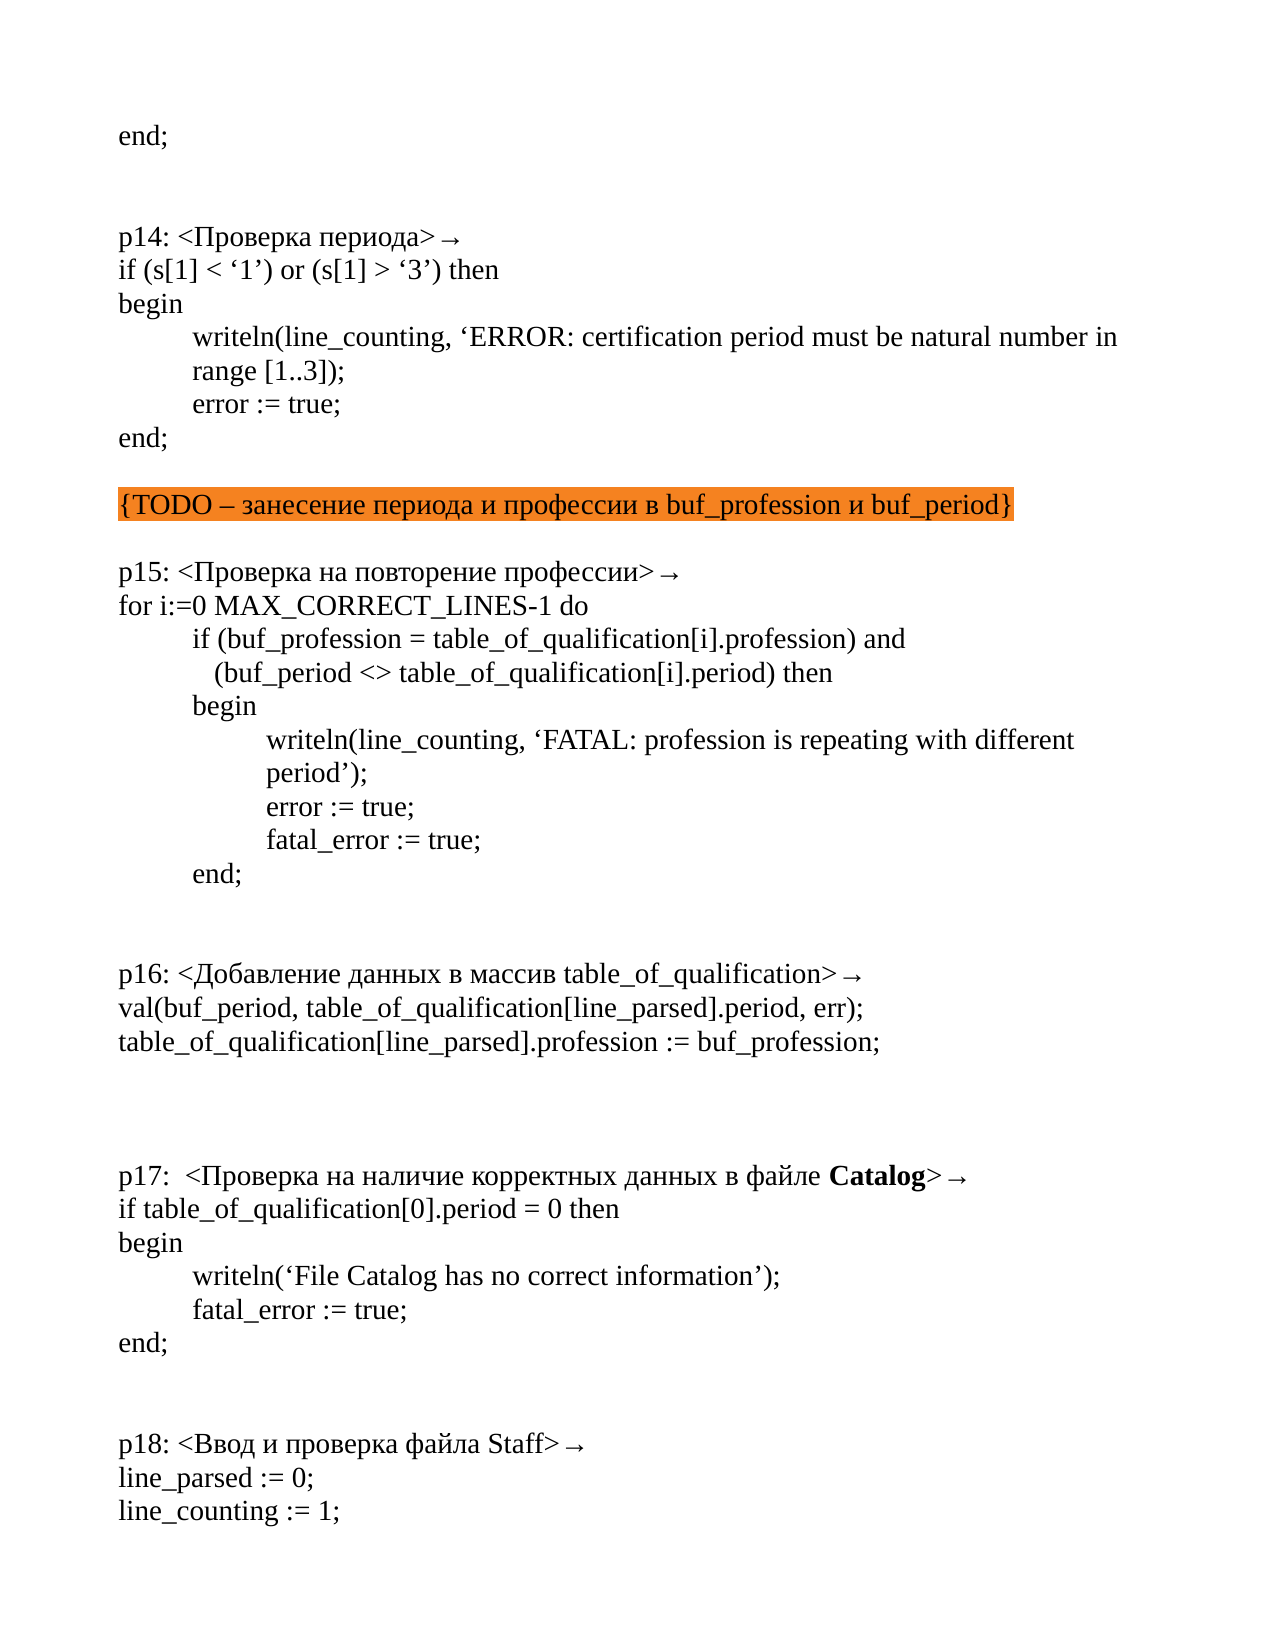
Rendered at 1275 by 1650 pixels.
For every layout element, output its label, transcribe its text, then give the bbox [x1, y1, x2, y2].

text begin [118, 286, 1157, 319]
text error := true; [118, 789, 1157, 822]
text line_parsed := 0; [118, 1460, 1157, 1493]
text writeln(‘File Catalog has no correct information’); [118, 1258, 1157, 1292]
text fatal_error := true; [118, 822, 1157, 856]
text if (s[1] < ‘1’) or (s[1] > ‘3’) then [118, 252, 1157, 286]
text writeln(line_counting, ‘FATAL: profession is repeating with different period’); [118, 722, 1157, 789]
text p17: <Проверка на наличие корректных данных в файле Catalog>→ [118, 1158, 1157, 1191]
text if table_of_qualification[0].period = 0 then [118, 1191, 1157, 1225]
text table_of_qualification[line_parsed].profession := buf_profession; [118, 1024, 1157, 1057]
text for i:=0 MAX_CORRECT_LINES-1 do [118, 588, 1157, 621]
text p15: <Проверка на повторение профессии>→ [118, 554, 1157, 588]
text p18: <Ввод и проверка файла Staff>→ [118, 1426, 1157, 1460]
text p14: <Проверка периода>→ [118, 219, 1157, 252]
text line_counting := 1; [118, 1493, 1157, 1527]
text end; [118, 420, 1157, 453]
text (buf_period <> table_of_qualification[i].period) then [118, 655, 1157, 688]
text fatal_error := true; [118, 1292, 1157, 1326]
text p16: <Добавление данных в массив table_of_qualification>→ [118, 957, 1157, 990]
text end; [118, 1326, 1157, 1359]
text end; [118, 118, 1157, 152]
text error := true; [118, 386, 1157, 420]
text end; [118, 856, 1157, 889]
text begin [118, 688, 1157, 722]
text {TODO – занесение периода и профессии в buf_profession и buf_period} [118, 487, 1157, 521]
text writeln(line_counting, ‘ERROR: certification period must be natural number in range [1..3]); [118, 319, 1157, 386]
text if (buf_profession = table_of_qualification[i].profession) and [118, 621, 1157, 655]
text begin [118, 1225, 1157, 1258]
text val(buf_period, table_of_qualification[line_parsed].period, err); [118, 990, 1157, 1024]
